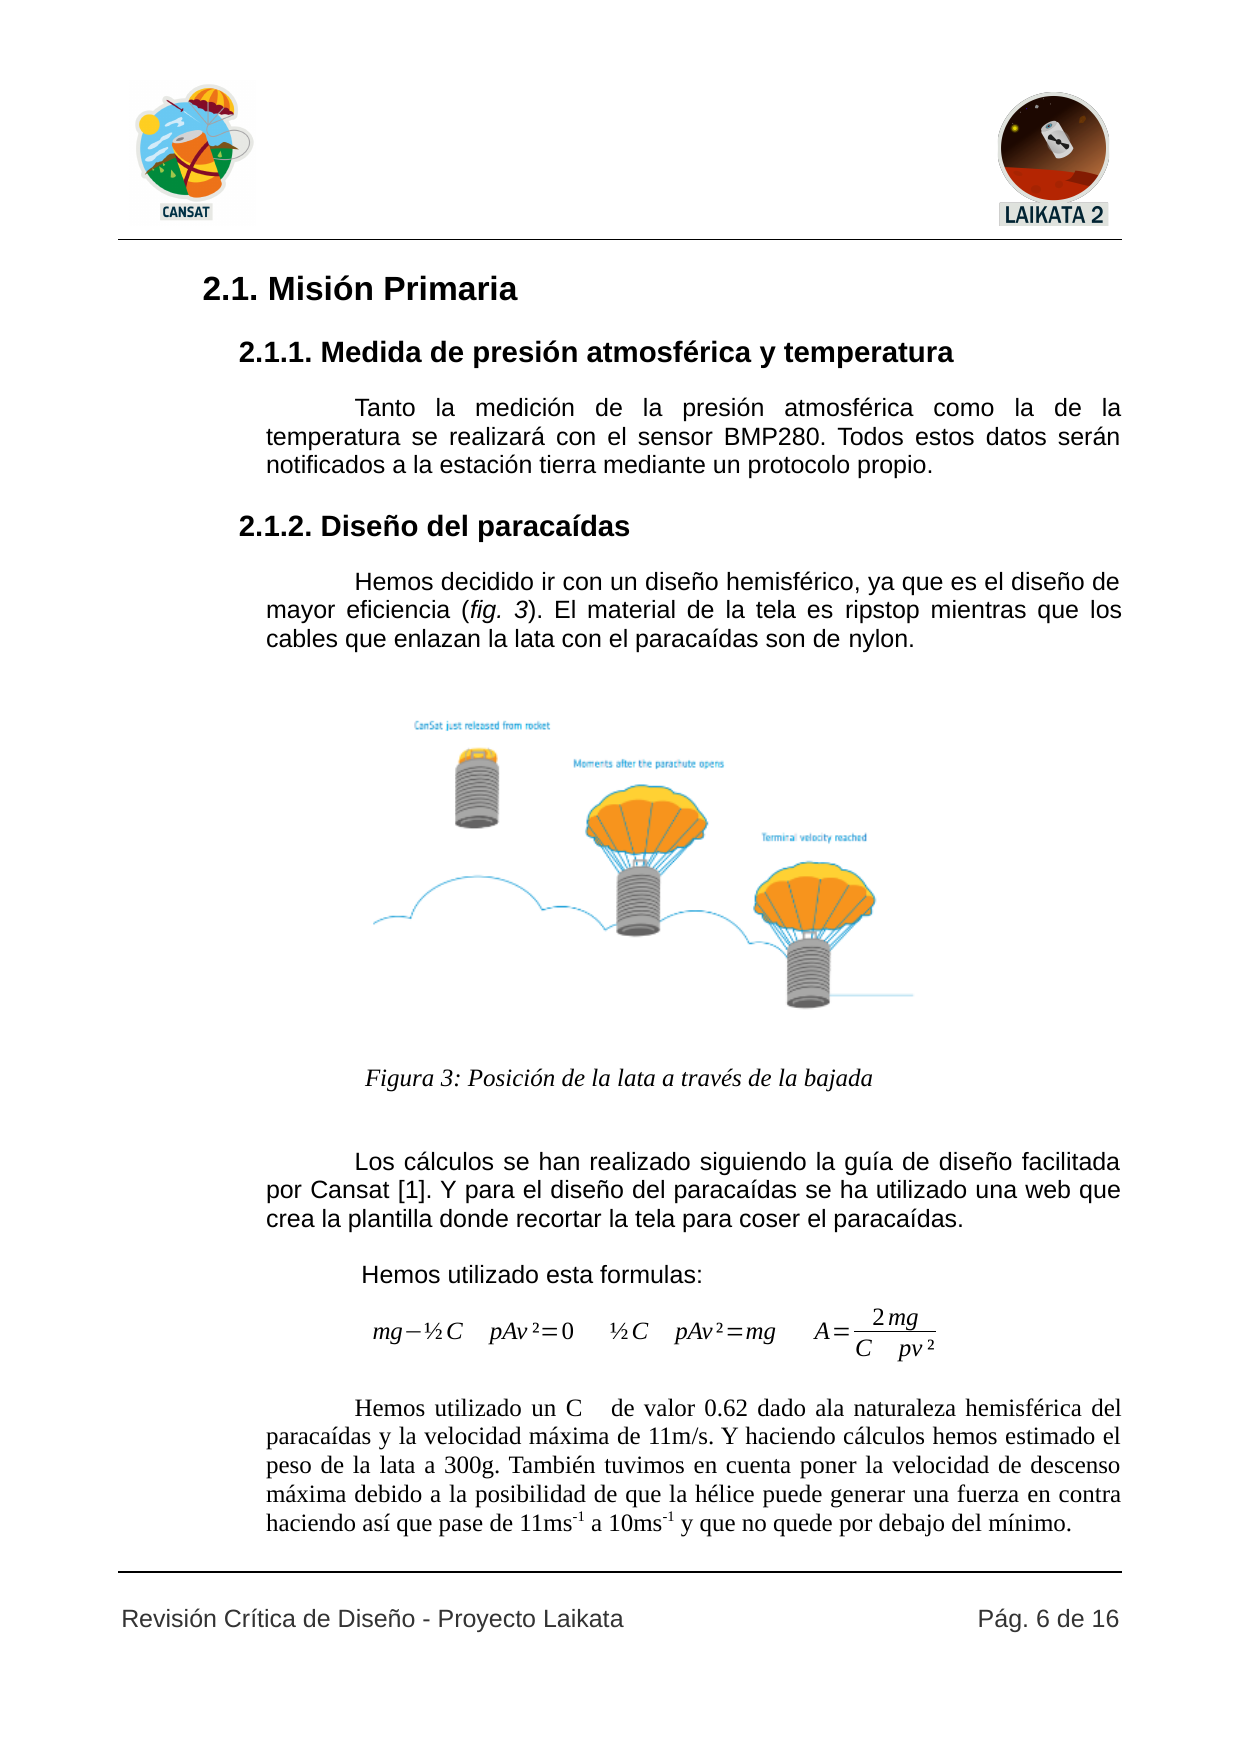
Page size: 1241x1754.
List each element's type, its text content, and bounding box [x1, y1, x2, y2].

picture [997, 92, 1110, 226]
text Los cálculos se han realizado siguiendo la guía de diseño facilitada por Cansat [1]. Y para el diseño del paracaídas se ha utilizado una web que crea la plantilla donde recortar la tela para coser el paracaídas. [266, 1147, 1122, 1233]
text Hemos utilizado esta formulas: [266, 1259, 1122, 1288]
text Hemos decidido ir con un diseño hemisférico, ya que es el diseño de mayor eficiencia (fig. 3). El material de la tela es ripstop mientras que los cables que enlazan la lata con el paracaídas son de nylon. [266, 567, 1122, 653]
text Figura 3: Posición de la lata a través de la bajada [229, 1063, 1012, 1091]
picture [228, 702, 1012, 1063]
subtitle Medida de presión atmosférica y temperatura [231, 335, 1122, 369]
subtitle Diseño del paracaídas [231, 509, 1122, 542]
picture [128, 80, 257, 226]
subtitle Misión Primaria [193, 269, 1122, 308]
text Tanto la medición de la presión atmosférica como la de la temperatura se realizará con el sensor BMP280. Todos estos datos serán notificados a la estación tierra mediante un protocolo propio. [266, 393, 1122, 479]
text [229, 690, 1012, 702]
text Hemos utilizado un C🇩 de valor 0.62 dado ala naturaleza hemisférica del paracaídas y la velocidad máxima de 11m/s. Y haciendo cálculos hemos estimado el peso de la lata a 300g. También tuvimos en cuenta poner la velocidad de descenso máxima debido a la posibilidad de que la hélice puede generar una fuerza en contra haciendo así que pase de 11ms-1 a 10ms-1 y que no quede por debajo del mínimo. [266, 1393, 1122, 1536]
